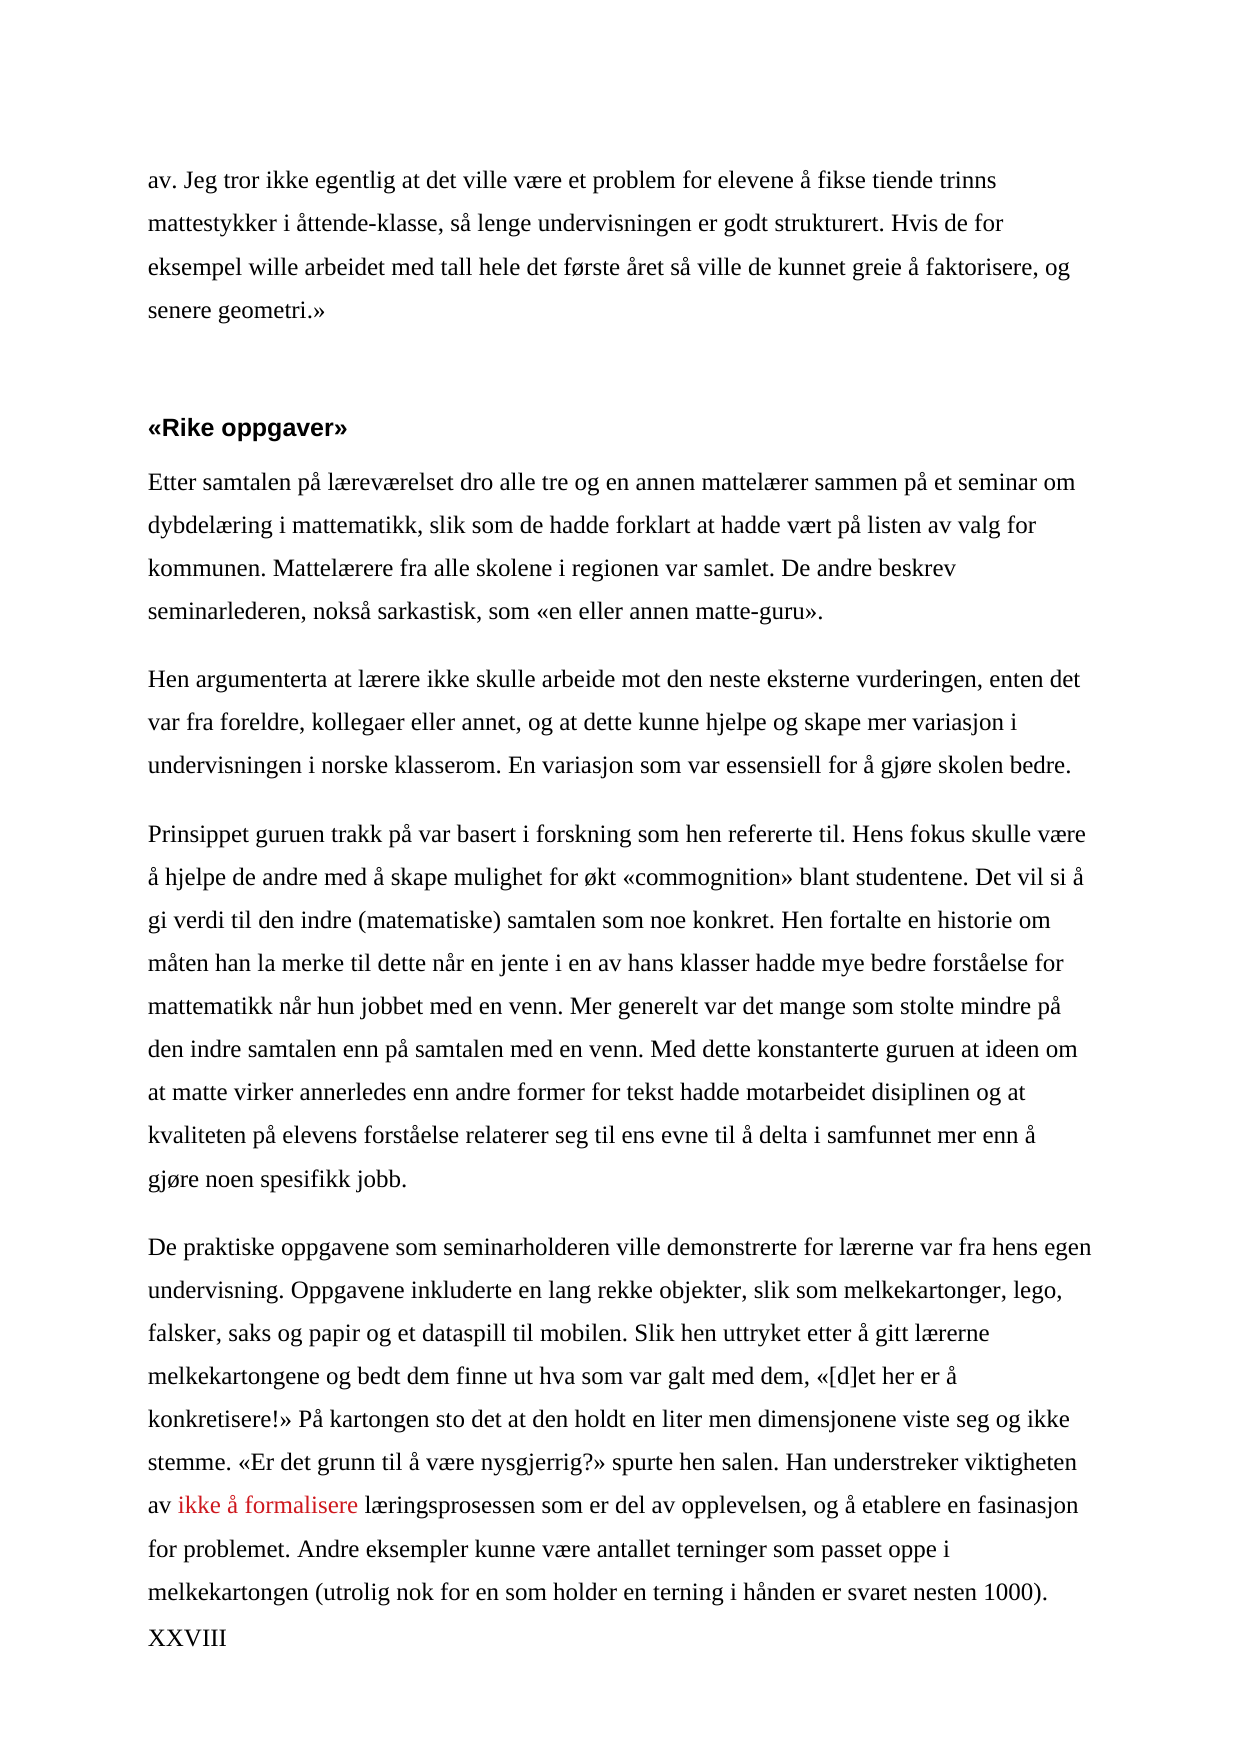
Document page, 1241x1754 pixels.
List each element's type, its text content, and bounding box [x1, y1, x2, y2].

text De praktiske oppgavene som seminarholderen ville demonstrerte for lærerne var fra hens egen undervisning. Oppgavene inkluderte en lang rekke objekter, slik som melkekartonger, lego, falsker, saks og papir og et dataspill til mobilen. Slik hen uttryket etter å gitt lærerne melkekartongene og bedt dem finne ut hva som var galt med dem, «[d]et her er å konkretisere!» På kartongen sto det at den holdt en liter men dimensjonene viste seg og ikke stemme. «Er det grunn til å være nysgjerrig?» spurte hen salen. Han understreker viktigheten av ikke å formalisere læringsprosessen som er del av opplevelsen, og å etablere en fasinasjon for problemet. Andre eksempler kunne være antallet terninger som passet oppe i melkekartongen (utrolig nok for en som holder en terning i hånden er svaret nesten 1000). [148, 1232, 1092, 1606]
text Etter samtalen på læreværelset dro alle tre og en annen mattelærer sammen på et seminar om dybdelæring i mattematikk, slik som de hadde forklart at hadde vært på listen av valg for kommunen. Mattelærere fra alle skolene i regionen var samlet. De andre beskrev seminarlederen, nokså sarkastisk, som «en eller annen matte-guru». [148, 467, 1092, 625]
text Hen argumenterta at lærere ikke skulle arbeide mot den neste eksterne vurderingen, enten det var fra foreldre, kollegaer eller annet, og at dette kunne hjelpe og skape mer variasjon i undervisningen i norske klasserom. En variasjon som var essensiell for å gjøre skolen bedre. [148, 664, 1092, 779]
text av. Jeg tror ikke egentlig at det ville være et problem for elevene å fikse tiende trinns mattestykker i åttende-klasse, så lenge undervisningen er godt strukturert. Hvis de for eksempel wille arbeidet med tall hele det første året så ville de kunnet greie å faktorisere, og senere geometri.» [148, 165, 1092, 323]
text «Rike oppgaver» [148, 413, 1092, 442]
text Prinsippet guruen trakk på var basert i forskning som hen refererte til. Hens fokus skulle være å hjelpe de andre med å skape mulighet for økt «commognition» blant studentene. Det vil si å gi verdi til den indre (matematiske) samtalen som noe konkret. Hen fortalte en historie om måten han la merke til dette når en jente i en av hans klasser hadde mye bedre forståelse for mattematikk når hun jobbet med en venn. Mer generelt var det mange som stolte mindre på den indre samtalen enn på samtalen med en venn. Med dette konstanterte guruen at ideen om at matte virker annerledes enn andre former for tekst hadde motarbeidet disiplinen og at kvaliteten på elevens forståelse relaterer seg til ens evne til å delta i samfunnet mer enn å gjøre noen spesifikk jobb. [148, 819, 1092, 1192]
